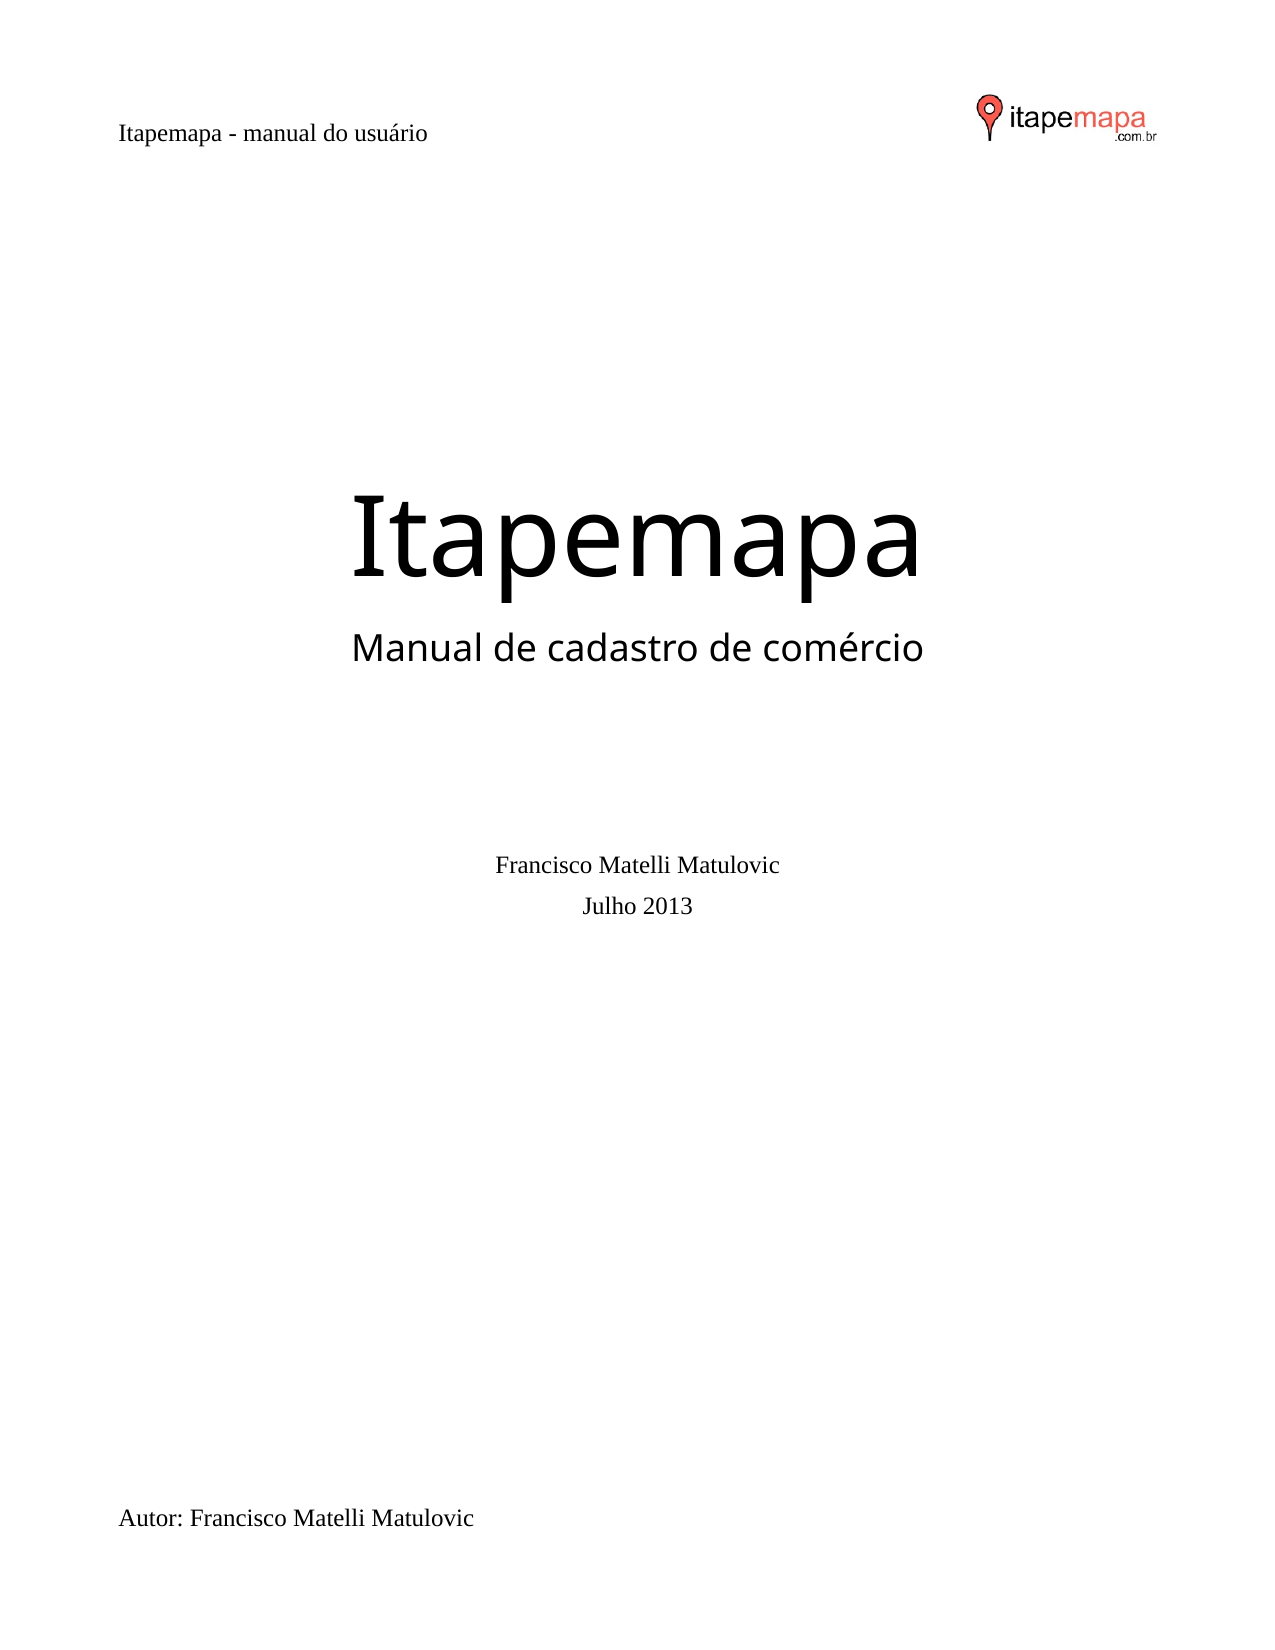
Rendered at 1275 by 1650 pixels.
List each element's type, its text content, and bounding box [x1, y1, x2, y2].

picture [969, 90, 1160, 147]
text Julho 2013 [118, 891, 1157, 920]
text Francisco Matelli Matulovic [118, 850, 1157, 879]
text Manual de cadastro de comércio [118, 621, 1157, 672]
text Itapemapa [118, 456, 1157, 609]
